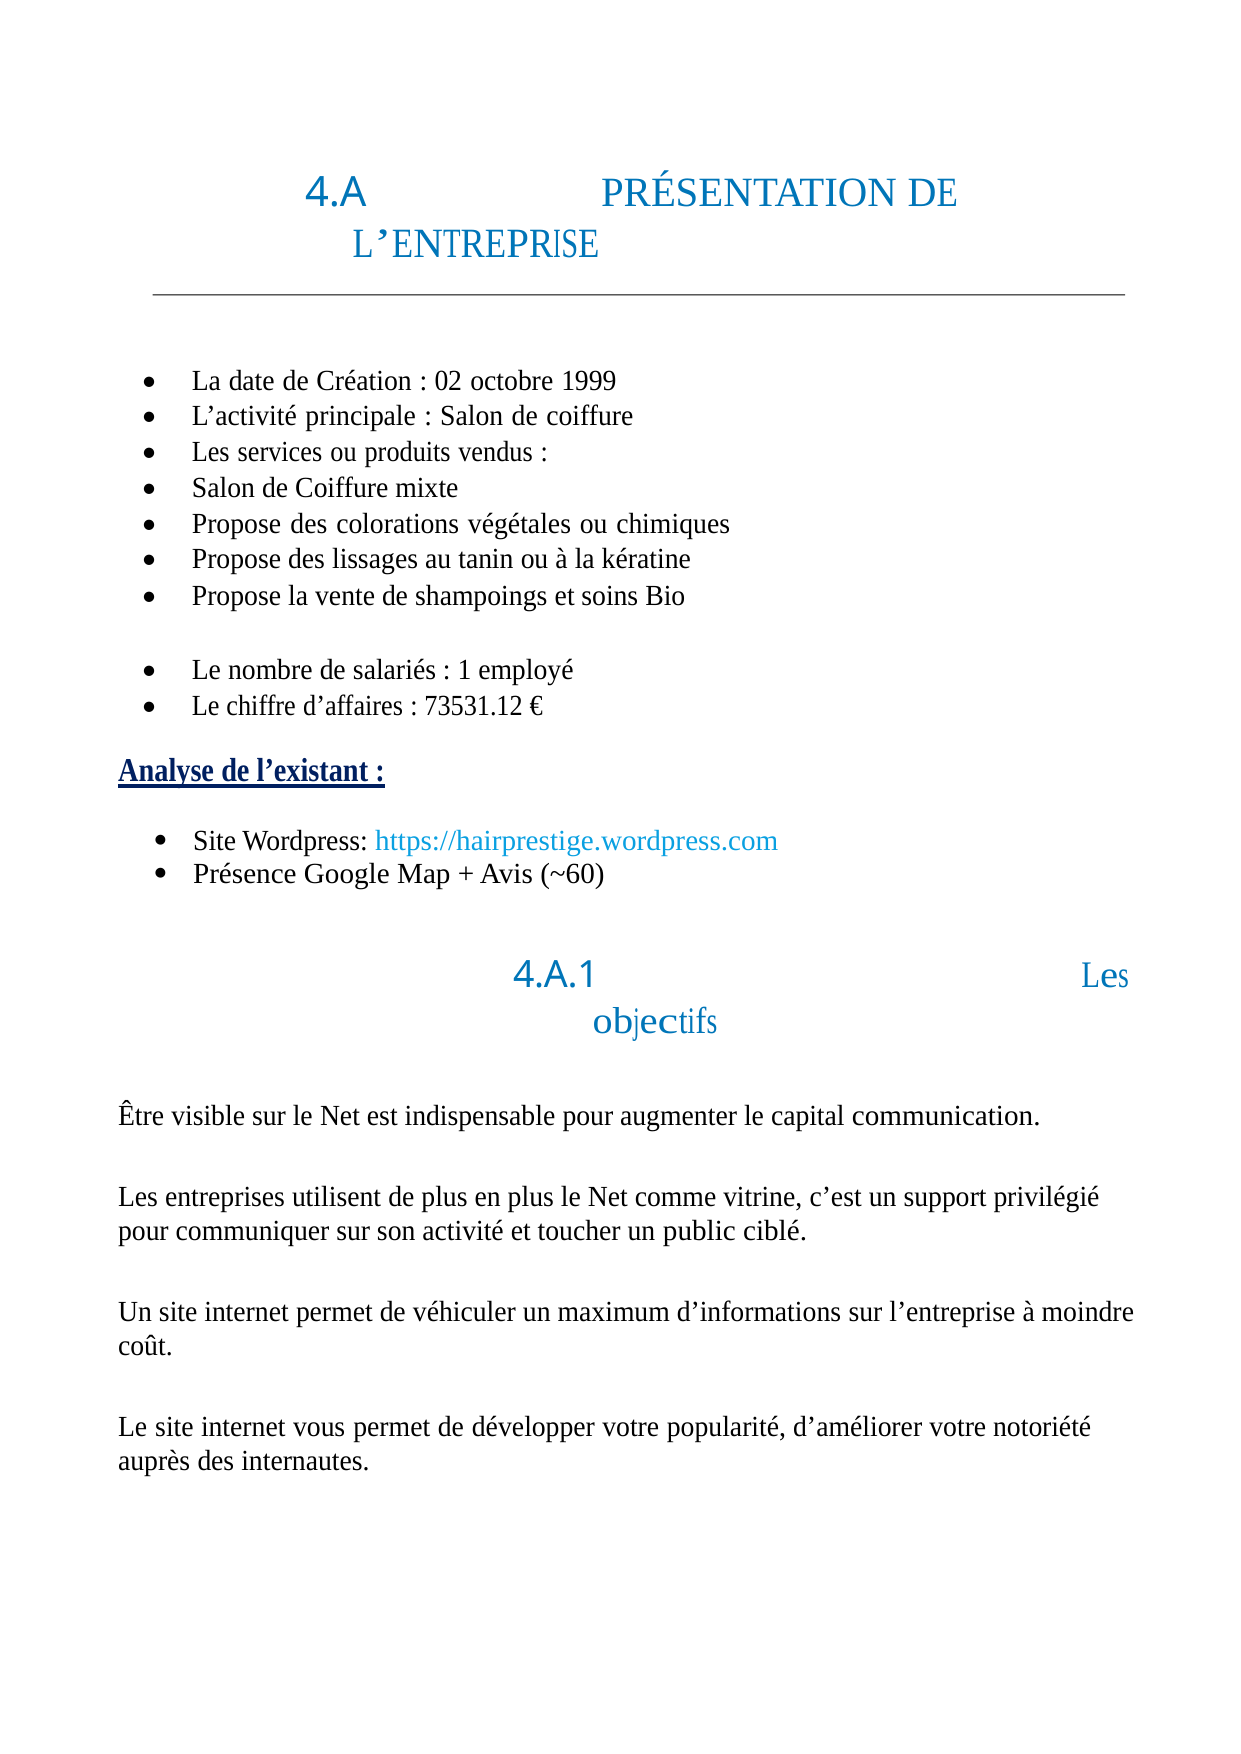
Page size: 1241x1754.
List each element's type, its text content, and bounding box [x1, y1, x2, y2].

text Analyse de l’existant : [118, 751, 1136, 789]
list Le nombre de salariés : 1 employé [142, 650, 1136, 686]
list La date de Création : 02 octobre 1999 [142, 361, 1136, 397]
list L’activité principale : Salon de coiffure [142, 397, 1136, 433]
text Le site internet vous permet de développer votre popularité, d’améliorer votre notoriété auprès des internautes. [118, 1409, 1100, 1476]
text Les entreprises utilisent de plus en plus le Net comme vitrine, c’est un support privilégié pour communiquer sur son activité et toucher un public ciblé. [118, 1179, 1136, 1246]
list Le chiffre d’affaires : 73531.12 € [142, 686, 1136, 722]
list Les services ou produits vendus : [142, 433, 1136, 469]
list Site Wordpress: https://hairprestige.wordpress.com [155, 823, 1136, 857]
list Propose des colorations végétales ou chimiques [142, 504, 1136, 540]
list Propose la vente de shampoings et soins Bio [142, 576, 1136, 613]
text Être visible sur le Net est indispensable pour augmenter le capital communication. [118, 1098, 1136, 1131]
subtitle Les objectifs [513, 948, 1136, 1042]
subtitle PRÉSENTATION DE L’ENTREPRISE [305, 162, 1136, 266]
list Salon de Coiffure mixte [142, 469, 1136, 504]
text Un site internet permet de véhiculer un maximum d’informations sur l’entreprise à moindre coût. [118, 1294, 1136, 1361]
list Propose des lissages au tanin ou à la kératine [142, 540, 1136, 576]
list Présence Google Map + Avis (~60) [155, 857, 1136, 890]
